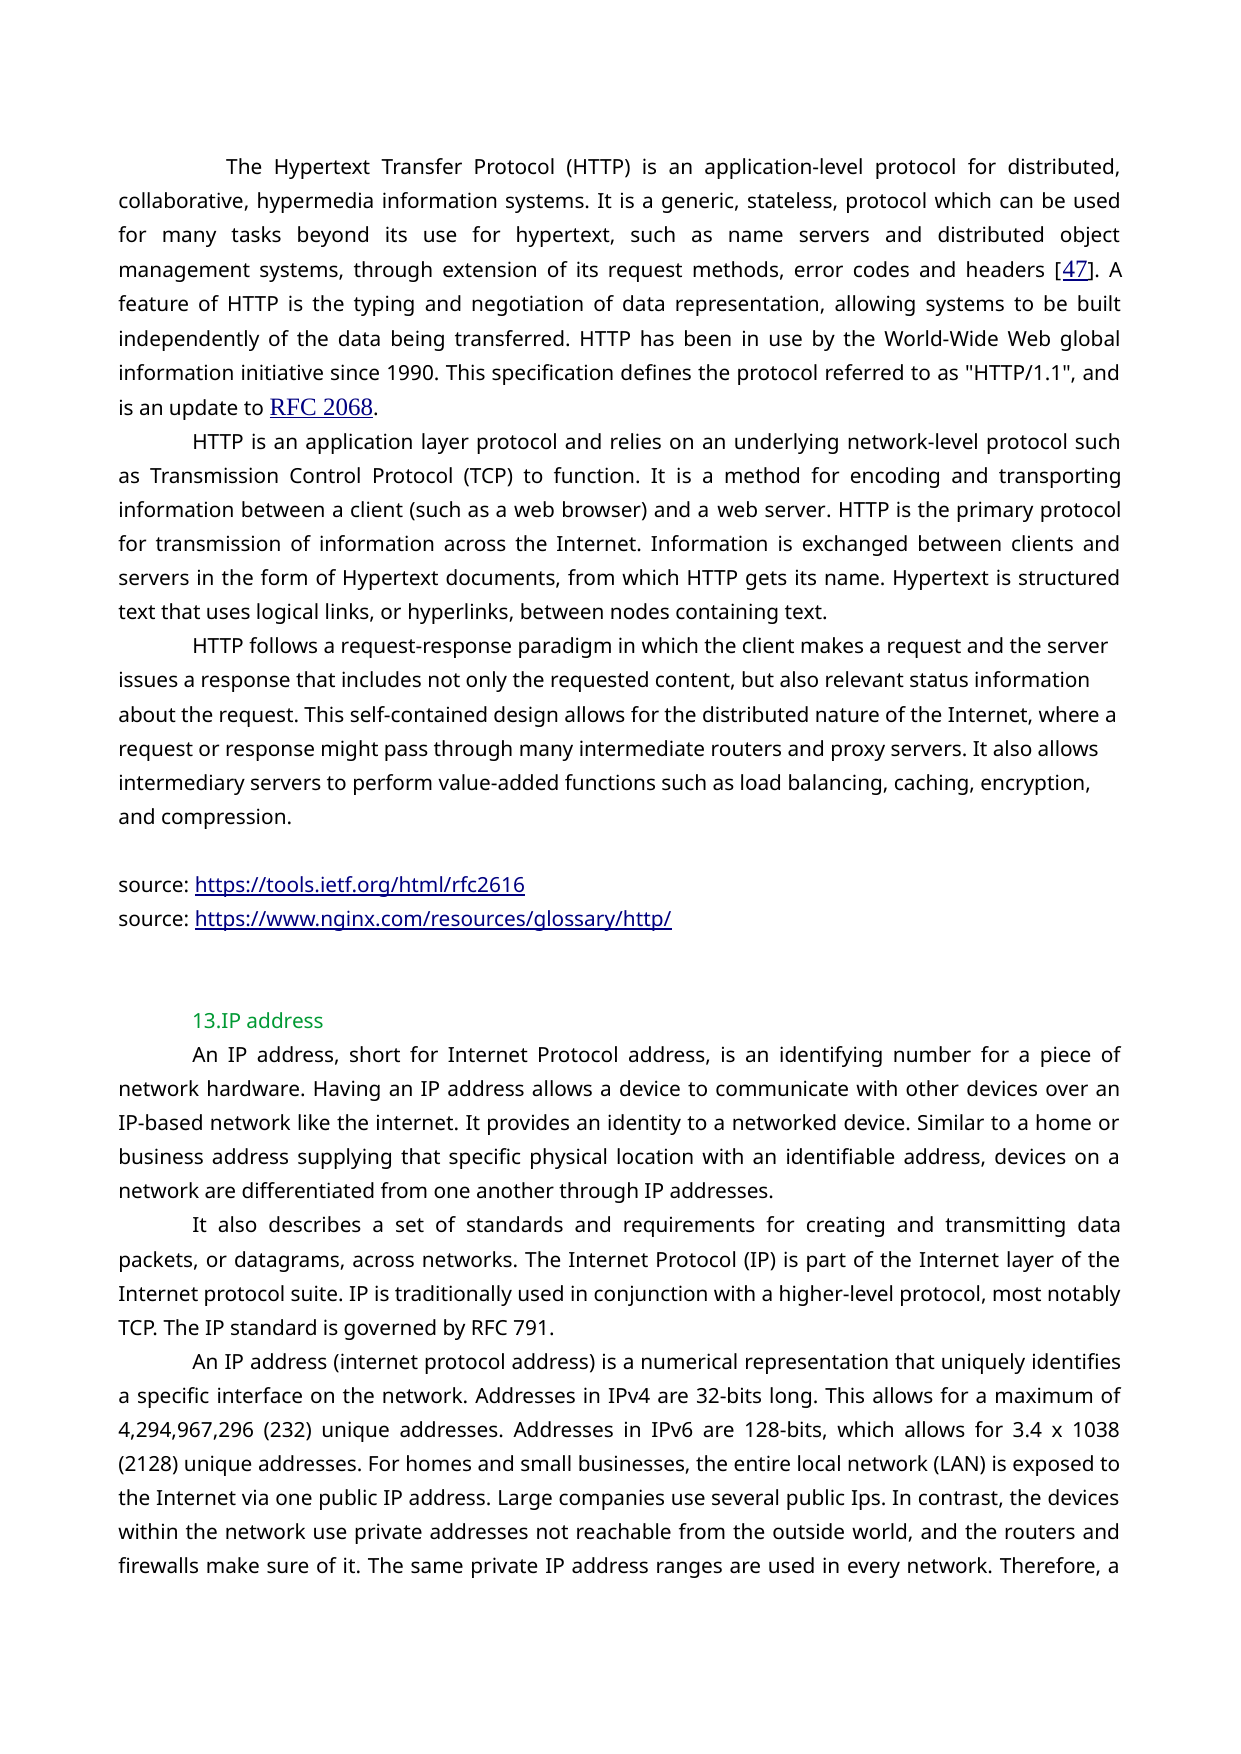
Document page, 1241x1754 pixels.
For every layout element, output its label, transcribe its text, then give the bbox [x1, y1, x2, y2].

text An IP address, short for Internet Protocol address, is an identifying number for a piece of network hardware. Having an IP address allows a device to communicate with other devices over an IP-based network like the internet. It provides an identity to a networked device. Similar to a home or business address supplying that specific physical location with an identifiable address, devices on a network are differentiated from one another through IP addresses. [118, 1040, 1122, 1205]
text HTTP is an application layer protocol and relies on an underlying network-level protocol such as Transmission Control Protocol (TCP) to function. It is a method for encoding and transporting information between a client (such as a web browser) and a web server. HTTP is the primary protocol for transmission of information across the Internet. Information is exchanged between clients and servers in the form of Hypertext documents, from which HTTP gets its name. Hypertext is structured text that uses logical links, or hyperlinks, between nodes containing text. [118, 427, 1122, 626]
text An IP address (internet protocol address) is a numerical representation that uniquely identifies a specific interface on the network. Addresses in IPv4 are 32-bits long. This allows for a maximum of 4,294,967,296 (232) unique addresses. Addresses in IPv6 are 128-bits, which allows for 3.4 x 1038 (2128) unique addresses. For homes and small businesses, the entire local network (LAN) is exposed to the Internet via one public IP address. Large companies use several public Ips. In contrast, the devices within the network use private addresses not reachable from the outside world, and the routers and firewalls make sure of it. The same private IP address ranges are used in every network. Therefore, a [118, 1347, 1122, 1580]
list IP address [118, 1006, 1122, 1035]
text HTTP follows a request-response paradigm in which the client makes a request and the server issues a response that includes not only the requested content, but also relevant status information about the request. This self-contained design allows for the distributed nature of the Internet, where a request or response might pass through many intermediate routers and proxy servers. It also allows intermediary servers to perform value-added functions such as load balancing, caching, encryption, and compression. [118, 632, 1122, 830]
text source: https://tools.ietf.org/html/rfc2616 [118, 870, 1122, 898]
text It also describes a set of standards and requirements for creating and transmitting data packets, or datagrams, across networks. The Internet Protocol (IP) is part of the Internet layer of the Internet protocol suite. IP is traditionally used in conjunction with a higher-level protocol, most notably TCP. The IP standard is governed by RFC 791. [118, 1211, 1122, 1341]
text source: https://www.nginx.com/resources/glossary/http/ [118, 904, 1122, 932]
text The Hypertext Transfer Protocol (HTTP) is an application-level protocol for distributed, collaborative, hypermedia information systems. It is a generic, stateless, protocol which can be used for many tasks beyond its use for hypertext, such as name servers and distributed object management systems, through extension of its request methods, error codes and headers [47]. A feature of HTTP is the typing and negotiation of data representation, allowing systems to be built independently of the data being transferred. HTTP has been in use by the World-Wide Web global information initiative since 1990. This specification defines the protocol referred to as "HTTP/1.1", and is an update to RFC 2068. [118, 152, 1122, 421]
